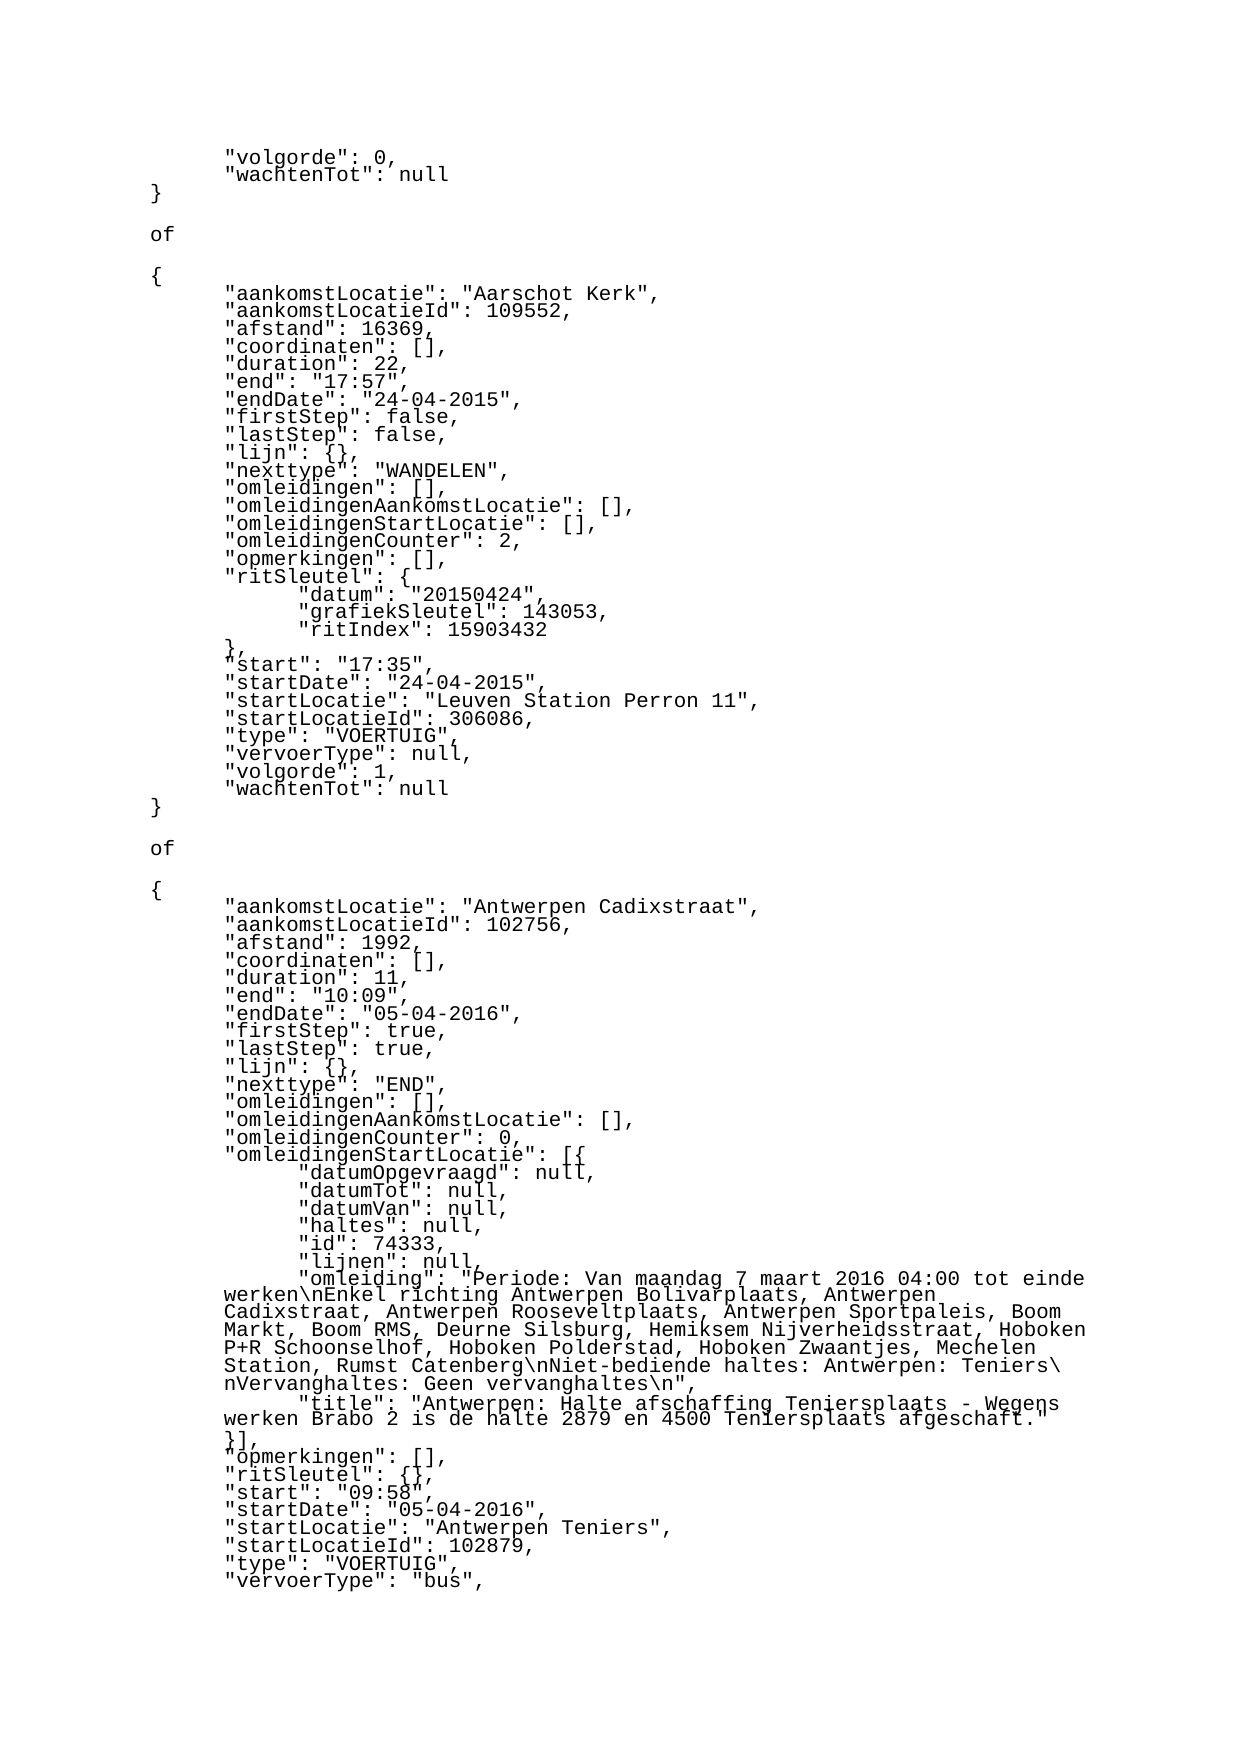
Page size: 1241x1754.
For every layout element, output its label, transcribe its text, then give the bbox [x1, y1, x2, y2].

text "afstand": 16369, [150, 321, 1090, 339]
text "ritIndex": 15903432 [150, 622, 1090, 640]
text "ritSleutel": { [150, 569, 404, 587]
text "lijn": {}, [150, 445, 329, 463]
text "omleidingenAankomstLocatie": [], [619, 1112, 1090, 1130]
text "haltes": null, [224, 1218, 1090, 1236]
text }], [224, 1432, 242, 1449]
text "wachtenTot": null [150, 782, 1090, 799]
text "end": "10:09", [224, 988, 1090, 1006]
text "lijn": {}, [328, 1059, 1090, 1077]
text "lijn": {}, [328, 445, 1090, 463]
text "lastStep": true, [224, 1041, 1090, 1059]
text "omleidingen": [], [431, 1094, 1090, 1112]
text "grafiekSleutel": 143053, [150, 604, 1090, 622]
text "omleidingenCounter": 0, [224, 1130, 1090, 1148]
text "omleidingenStartLocatie": [{ [224, 1148, 565, 1165]
text "type": "VOERTUIG", [224, 1556, 1090, 1573]
text "ritSleutel": {}, [224, 1467, 404, 1485]
text "datumVan": null, [224, 1201, 1090, 1218]
text "omleidingenAankomstLocatie": [], [619, 498, 1090, 516]
text "nexttype": "WANDELEN", [150, 463, 1090, 481]
text "opmerkingen": [], [431, 551, 1090, 569]
text "startLocatie": "Antwerpen Teniers", [224, 1520, 1090, 1538]
text "type": "VOERTUIG", [150, 728, 1090, 746]
text "opmerkingen": [], [431, 1449, 1090, 1467]
text "startLocatieId": 102879, [224, 1538, 1090, 1556]
text "title": "Antwerpen: Halte afschaffing Teniersplaats - Wegens werken Brabo 2 is de halte 2879 en 4500 Teniersplaats afgeschaft." [224, 1396, 1090, 1432]
text "aankomstLocatie": "Antwerpen Cadixstraat", [224, 900, 1090, 917]
text "vervoerType": null, [150, 746, 1090, 764]
text "omleidingenCounter": 2, [150, 534, 1090, 551]
text "startDate": "24-04-2015", [150, 675, 1090, 693]
text "datumOpgevraagd": null, [224, 1165, 1090, 1183]
text { [150, 882, 156, 900]
text "aankomstLocatieId": 109552, [150, 303, 1090, 321]
text "start": "09:58", [224, 1485, 1090, 1503]
text "omleidingen": [], [224, 1094, 415, 1112]
text "startLocatieId": 306086, [150, 711, 1090, 728]
text } [150, 185, 1090, 203]
text }, [150, 640, 1090, 658]
text "aankomstLocatieId": 102756, [224, 917, 1090, 935]
text "vervoerType": "bus", [224, 1573, 1090, 1591]
text "afstand": 1992, [224, 935, 1090, 953]
text "omleidingen": [], [431, 481, 1090, 498]
text "firstStep": false, [150, 410, 1090, 427]
text "omleidingenStartLocatie": [{ [578, 1148, 1090, 1165]
text of [150, 227, 1090, 244]
text "datum": "20150424", [150, 587, 1090, 604]
text "lijn": {}, [224, 1059, 329, 1077]
text }], [244, 1432, 1090, 1449]
text { [155, 268, 1090, 286]
text "duration": 22, [150, 357, 1090, 374]
text "omleidingenStartLocatie": [], [150, 516, 565, 534]
text "coordinaten": [], [431, 339, 1090, 357]
text "start": "17:35", [150, 658, 1090, 675]
text "endDate": "24-04-2015", [150, 392, 1090, 410]
text "opmerkingen": [], [224, 1449, 415, 1467]
text "lijnen": null, [224, 1254, 1090, 1272]
text "endDate": "05-04-2016", [224, 1006, 1090, 1024]
text { [150, 268, 156, 286]
text "firstStep": true, [224, 1024, 1090, 1041]
text "omleiding": "Periode: Van maandag 7 maart 2016 04:00 tot einde werken\nEnkel richting Antwerpen Bolivarplaats, Antwerpen Cadixstraat, Antwerpen Rooseveltplaats, Antwerpen Sportpaleis, Boom Markt, Boom RMS, Deurne Silsburg, Hemiksem Nijverheidsstraat, Hoboken P+R Schoonselhof, Hoboken Polderstad, Hoboken Zwaantjes, Mechelen Station, Rumst Catenberg\nNiet-bediende haltes: Antwerpen: Teniers\nVervanghaltes: Geen vervanghaltes\n", [224, 1272, 1090, 1396]
text "aankomstLocatie": "Aarschot Kerk", [150, 286, 1090, 303]
text "volgorde": 0, [150, 150, 1090, 168]
text "wachtenTot": null [150, 168, 1090, 185]
text "ritSleutel": { [403, 569, 1090, 587]
text "datumTot": null, [224, 1183, 1090, 1201]
text "startDate": "05-04-2016", [224, 1503, 1090, 1520]
text "omleidingenAankomstLocatie": [], [150, 498, 602, 516]
text { [155, 882, 1090, 900]
text "startLocatie": "Leuven Station Perron 11", [150, 693, 1090, 711]
text "coordinaten": [], [224, 953, 415, 971]
text "nexttype": "END", [224, 1077, 1090, 1094]
text "coordinaten": [], [431, 953, 1090, 971]
text "duration": 11, [224, 971, 1090, 988]
text } [150, 799, 1090, 817]
text "volgorde": 1, [150, 764, 1090, 782]
text "coordinaten": [], [150, 339, 415, 357]
text "id": 74333, [224, 1236, 1090, 1254]
text "omleidingenStartLocatie": [], [581, 516, 1090, 534]
text "opmerkingen": [], [150, 551, 415, 569]
text "end": "17:57", [150, 374, 1090, 392]
text "ritSleutel": {}, [403, 1467, 1090, 1485]
text "omleidingen": [], [150, 481, 415, 498]
text of [150, 841, 1090, 858]
text "omleidingenAankomstLocatie": [], [224, 1112, 602, 1130]
text "lastStep": false, [150, 427, 1090, 445]
